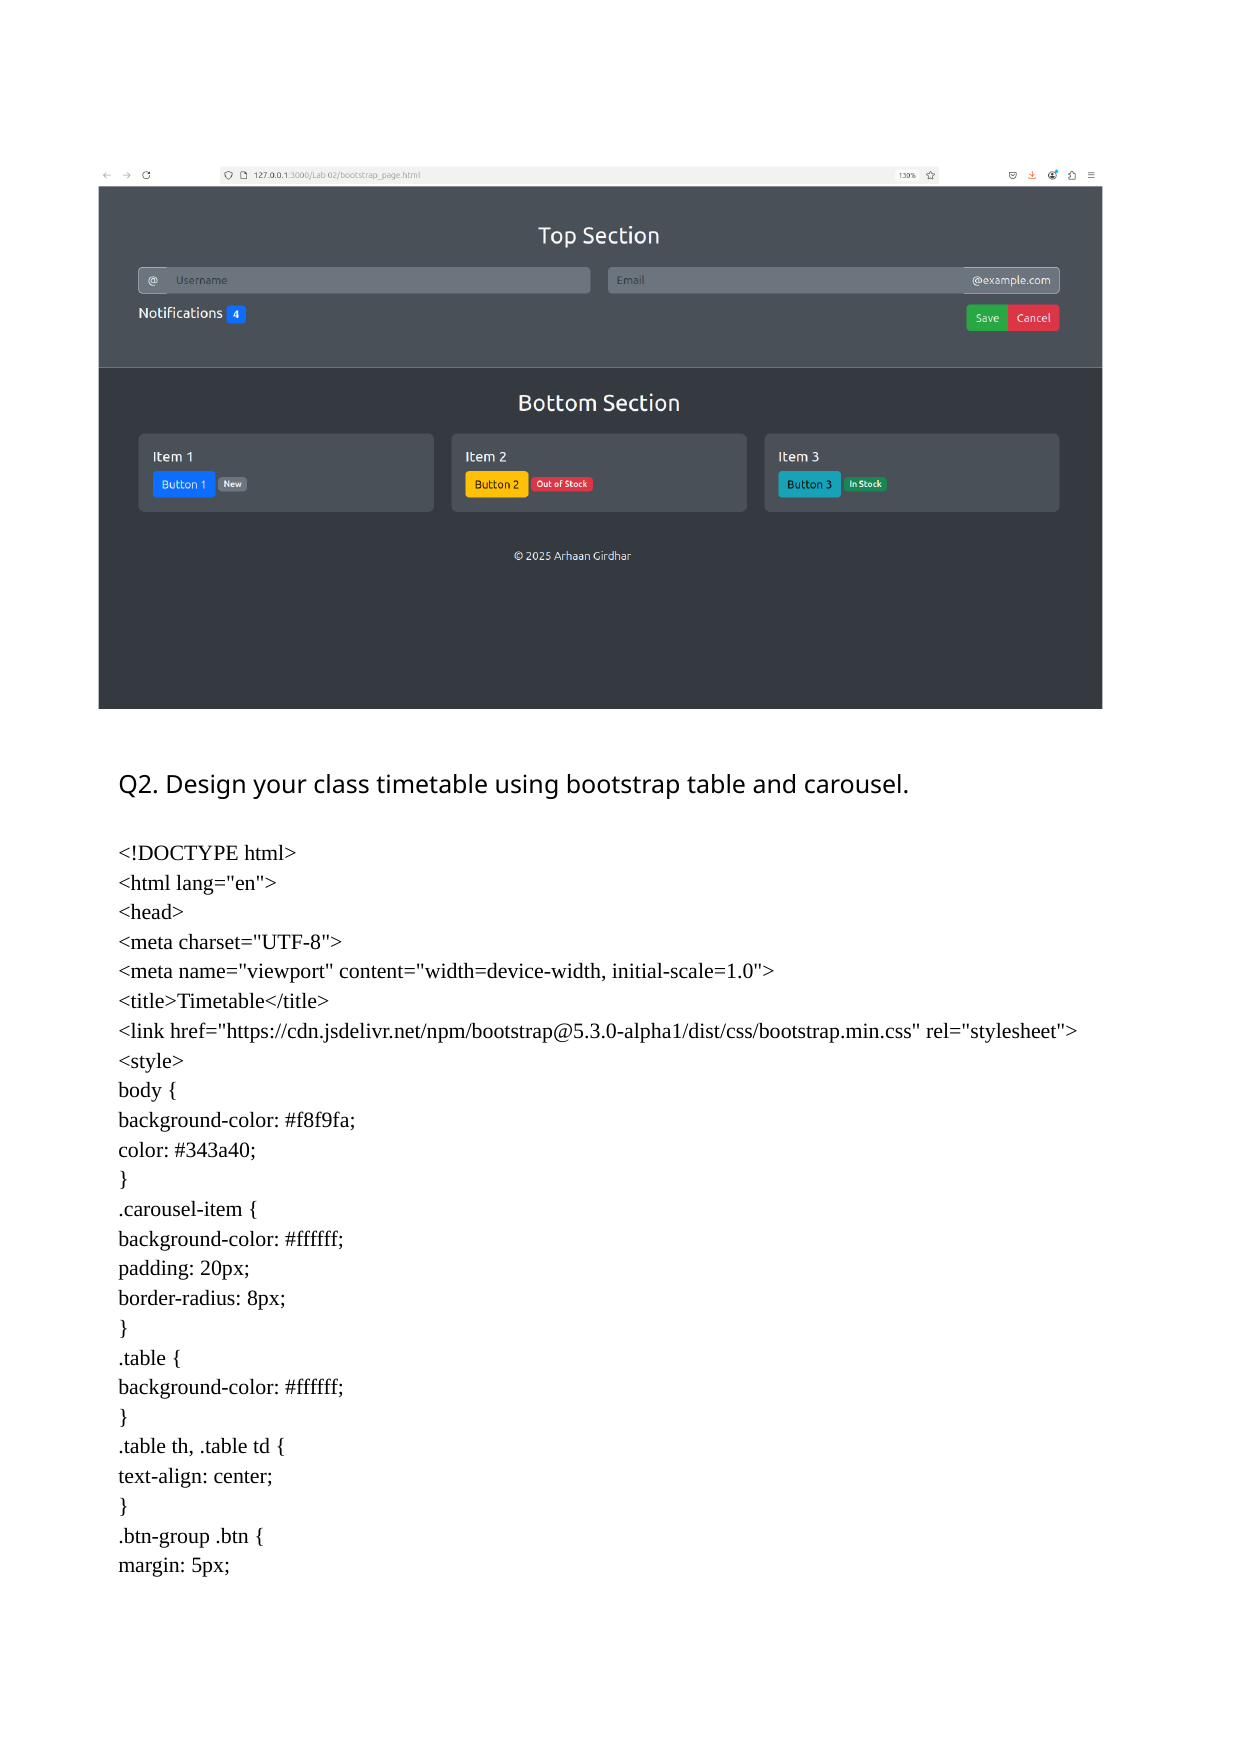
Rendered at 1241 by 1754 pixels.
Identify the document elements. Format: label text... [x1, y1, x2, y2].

text .table { [118, 1340, 1122, 1370]
text background-color: #f8f9fa; [118, 1102, 1122, 1132]
text <meta charset="UTF-8"> [118, 924, 1122, 954]
text text-align: center; [118, 1459, 1122, 1488]
text .btn-group .btn { [118, 1518, 1122, 1548]
text <html lang="en"> [118, 865, 1122, 895]
text } [118, 1399, 1122, 1429]
text margin: 5px; [118, 1548, 1122, 1577]
text <!DOCTYPE html> [118, 835, 1122, 865]
text <meta name="viewport" content="width=device-width, initial-scale=1.0"> [118, 954, 1122, 984]
text body { [118, 1073, 1122, 1102]
text } [118, 1488, 1122, 1518]
text } [118, 1310, 1122, 1340]
text } [118, 1162, 1122, 1192]
text border-radius: 8px; [118, 1281, 1122, 1310]
text .table th, .table td { [118, 1429, 1122, 1459]
text background-color: #ffffff; [118, 1370, 1122, 1399]
text <title>Timetable</title> [118, 984, 1122, 1013]
text <head> [118, 895, 1122, 924]
text <style> [118, 1043, 1122, 1073]
text .carousel-item { [118, 1192, 1122, 1221]
text color: #343a40; [118, 1132, 1122, 1162]
text Q2. Design your class timetable using bootstrap table and carousel. [118, 767, 1122, 801]
picture [98, 166, 1103, 709]
text <link href="https://cdn.jsdelivr.net/npm/bootstrap@5.3.0-alpha1/dist/css/bootstrap.min.css" rel="stylesheet"> [118, 1013, 1122, 1043]
text background-color: #ffffff; [118, 1221, 1122, 1251]
text padding: 20px; [118, 1251, 1122, 1281]
